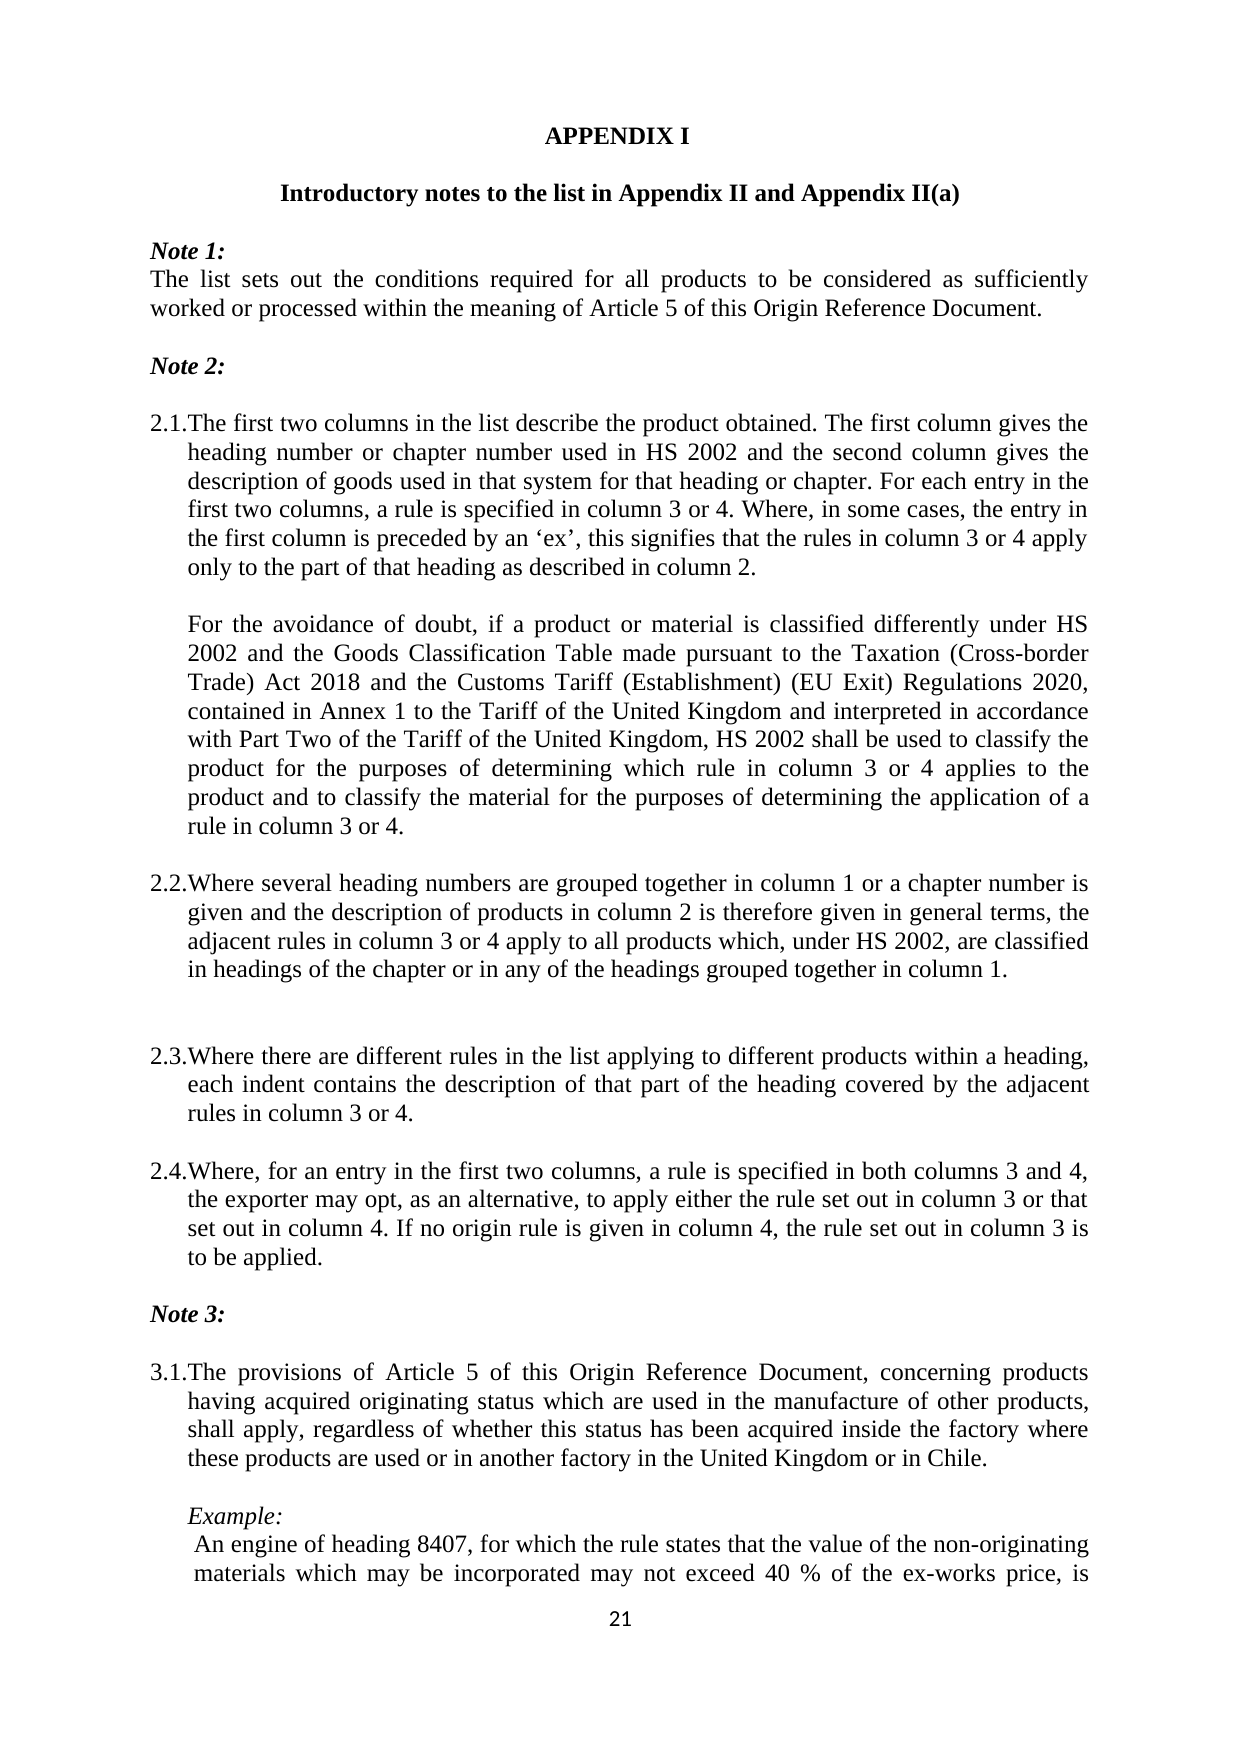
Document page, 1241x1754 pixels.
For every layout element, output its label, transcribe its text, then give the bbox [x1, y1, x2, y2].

table_cell Where, for an entry in the first two columns, a rule is specified in both columns 3 and 4, the exporter may opt, as an alternative, to apply either the rule set out in column 3 or that set out in column 4. If no origin rule is given in column 4, the rule set out in column 3 is to be applied. [188, 1156, 1090, 1299]
text The list sets out the conditions required for all products to be considered as sufficiently worked or processed within the meaning of Article 5 of this Origin Reference Document. [150, 264, 1090, 322]
table_header The first two columns in the list describe the product obtained. The first column gives the heading number or chapter number used in HS 2002 and the second column gives the description of goods used in that system for that heading or chapter. For each entry in the first two columns, a rule is specified in column 3 or 4. Where, in some cases, the entry in the first column is preceded by an ‘ex’, this signifies that the rules in column 3 or 4 apply only to the part of that heading as described in column 2. For the avoidance of doubt, if a product or material is classified differently under HS 2002 and the Goods Classification Table made pursuant to the Taxation (Cross-border Trade) Act 2018 and the Customs Tariff (Establishment) (EU Exit) Regulations 2020, contained in Annex 1 to the Tariff of the United Kingdom and interpreted in accordance with Part Two of the Tariff of the United Kingdom, HS 2002 shall be used to classify the product for the purposes of determining which rule in column 3 or 4 applies to the product and to classify the material for the purposes of determining the application of a rule in column 3 or 4. [188, 408, 1090, 868]
table_cell 2.3. [150, 1041, 187, 1156]
table_header The provisions of Article 5 of this Origin Reference Document, concerning products having acquired originating status which are used in the manufacture of other products, shall apply, regardless of whether this status has been acquired inside the factory where these products are used or in another factory in the United Kingdom or in Chile. Example: [188, 1357, 1090, 1530]
table_header [188, 1530, 194, 1587]
text APPENDIX I [150, 121, 1090, 149]
table_cell Where there are different rules in the list applying to different products within a heading, each indent contains the description of that part of the heading covered by the adjacent rules in column 3 or 4. [188, 1041, 1090, 1156]
table_cell 2.2. [150, 868, 187, 1041]
text Note 3: [150, 1299, 1090, 1328]
table_cell 2.4. [150, 1156, 187, 1299]
table_header An engine of heading 8407, for which the rule states that the value of the non-originating materials which may be incorporated may not exceed 40 % of the ex-works price, is [194, 1530, 1090, 1587]
text Note 1: [150, 236, 1090, 264]
table_header 2.1. [150, 408, 187, 868]
text Note 2: [150, 351, 1090, 379]
text Introductory notes to the list in Appendix II and Appendix II(a) [150, 178, 1090, 207]
table_cell Where several heading numbers are grouped together in column 1 or a chapter number is given and the description of products in column 2 is therefore given in general terms, the adjacent rules in column 3 or 4 apply to all products which, under HS 2002, are classified in headings of the chapter or in any of the headings grouped together in column 1. [188, 868, 1090, 1041]
table_header 3.1. [150, 1357, 187, 1587]
